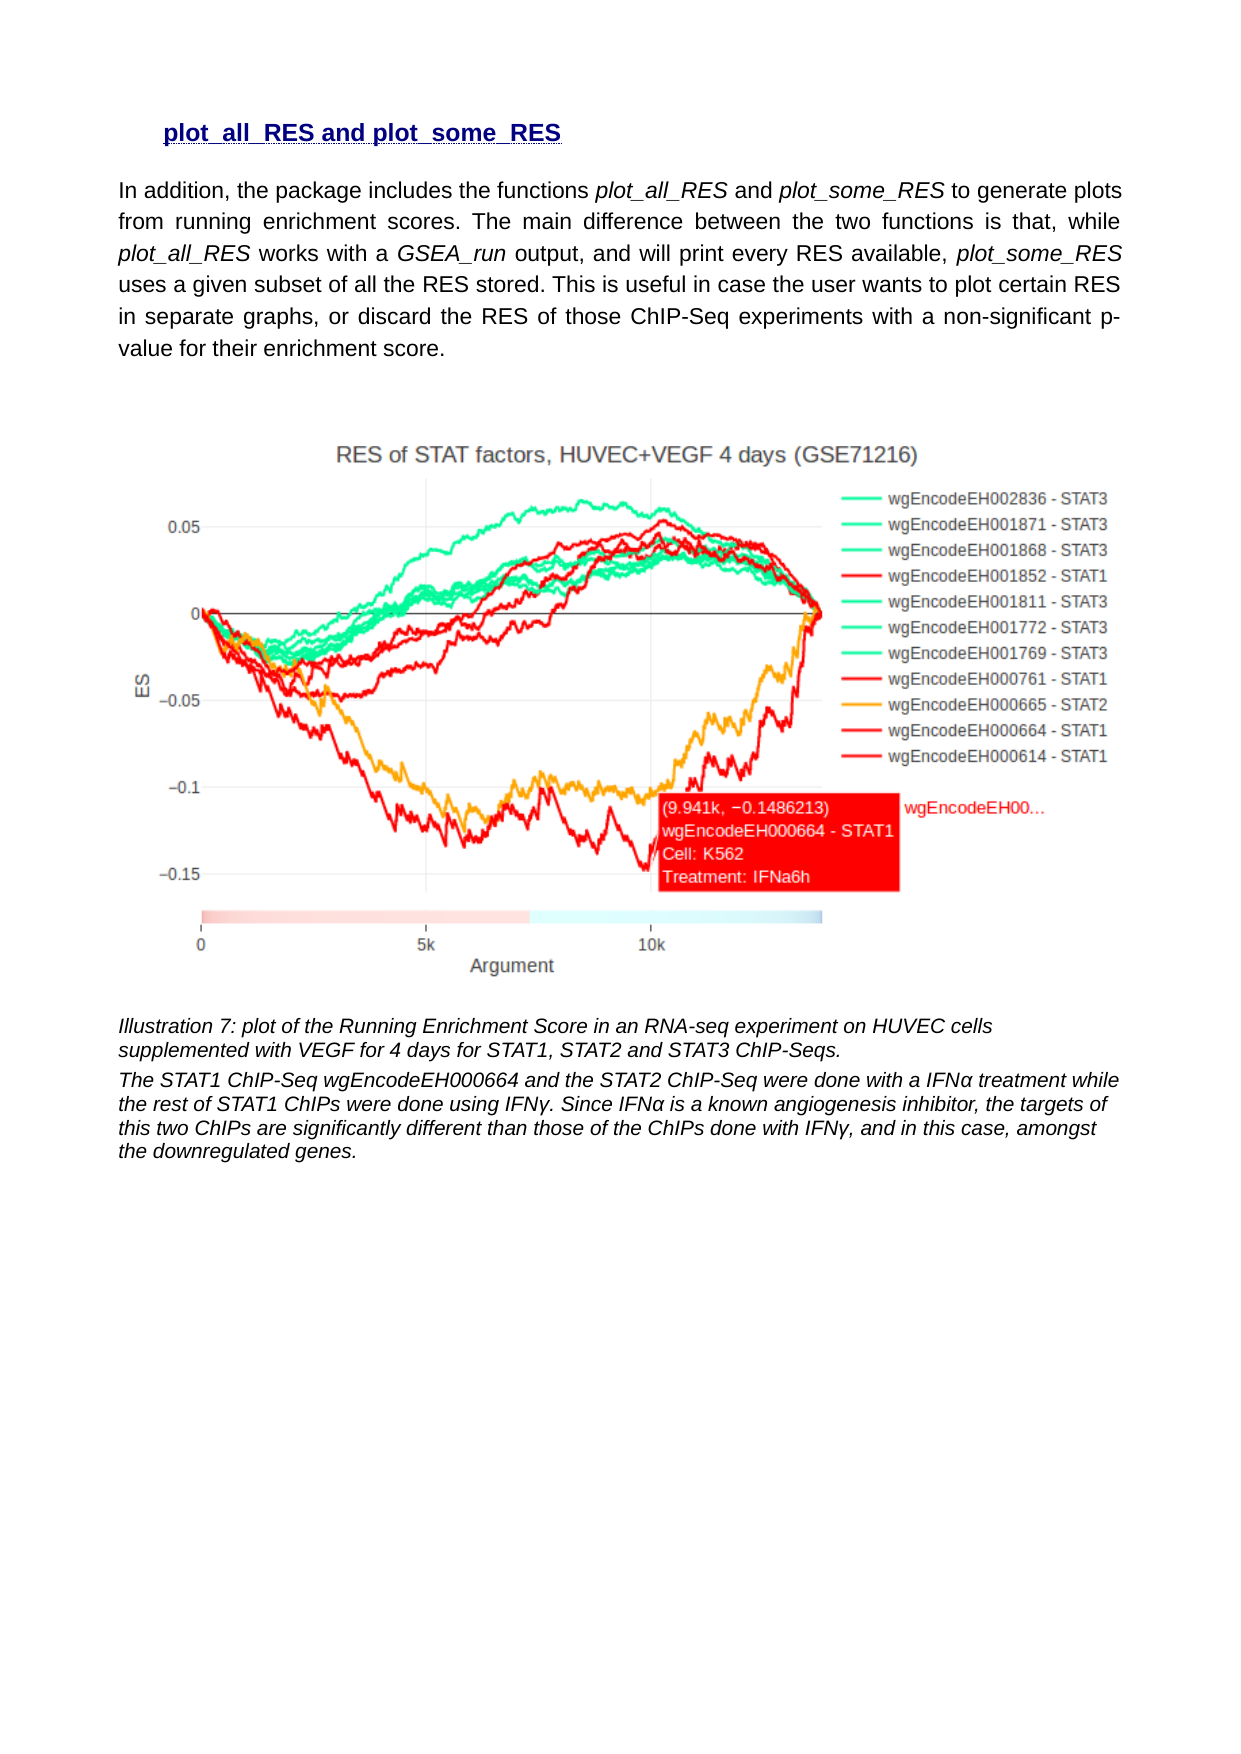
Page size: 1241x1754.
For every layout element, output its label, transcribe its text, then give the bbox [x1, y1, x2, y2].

text In addition, the package includes the functions plot_all_RES and plot_some_RES to generate plots from running enrichment scores. The main difference between the two functions is that, while plot_all_RES works with a GSEA_run output, and will print every RES available, plot_some_RES uses a given subset of all the RES stored. This is useful in case the user wants to plot certain RES in separate graphs, or discard the RES of those ChIP-Seq experiments with a non-significant p-value for their enrichment score. [118, 177, 1122, 361]
text The STAT1 ChIP-Seq wgEncodeEH000664 and the STAT2 ChIP-Seq were done with a IFNα treatment while the rest of STAT1 ChIPs were done using IFNγ. Since IFNα is a known angiogenesis inhibitor, the targets of this two ChIPs are significantly different than those of the ChIPs done with IFNγ, and in this case, amongst the downregulated genes. [118, 1067, 1122, 1163]
picture [118, 426, 1123, 990]
text Illustration 7: plot of the Running Enrichment Score in an RNA-seq experiment on HUVEC cells supplemented with VEGF for 4 days for STAT1, STAT2 and STAT3 ChIP-Seqs. [118, 990, 1122, 1061]
subtitle plot_all_RES and plot_some_RES [163, 118, 1122, 147]
